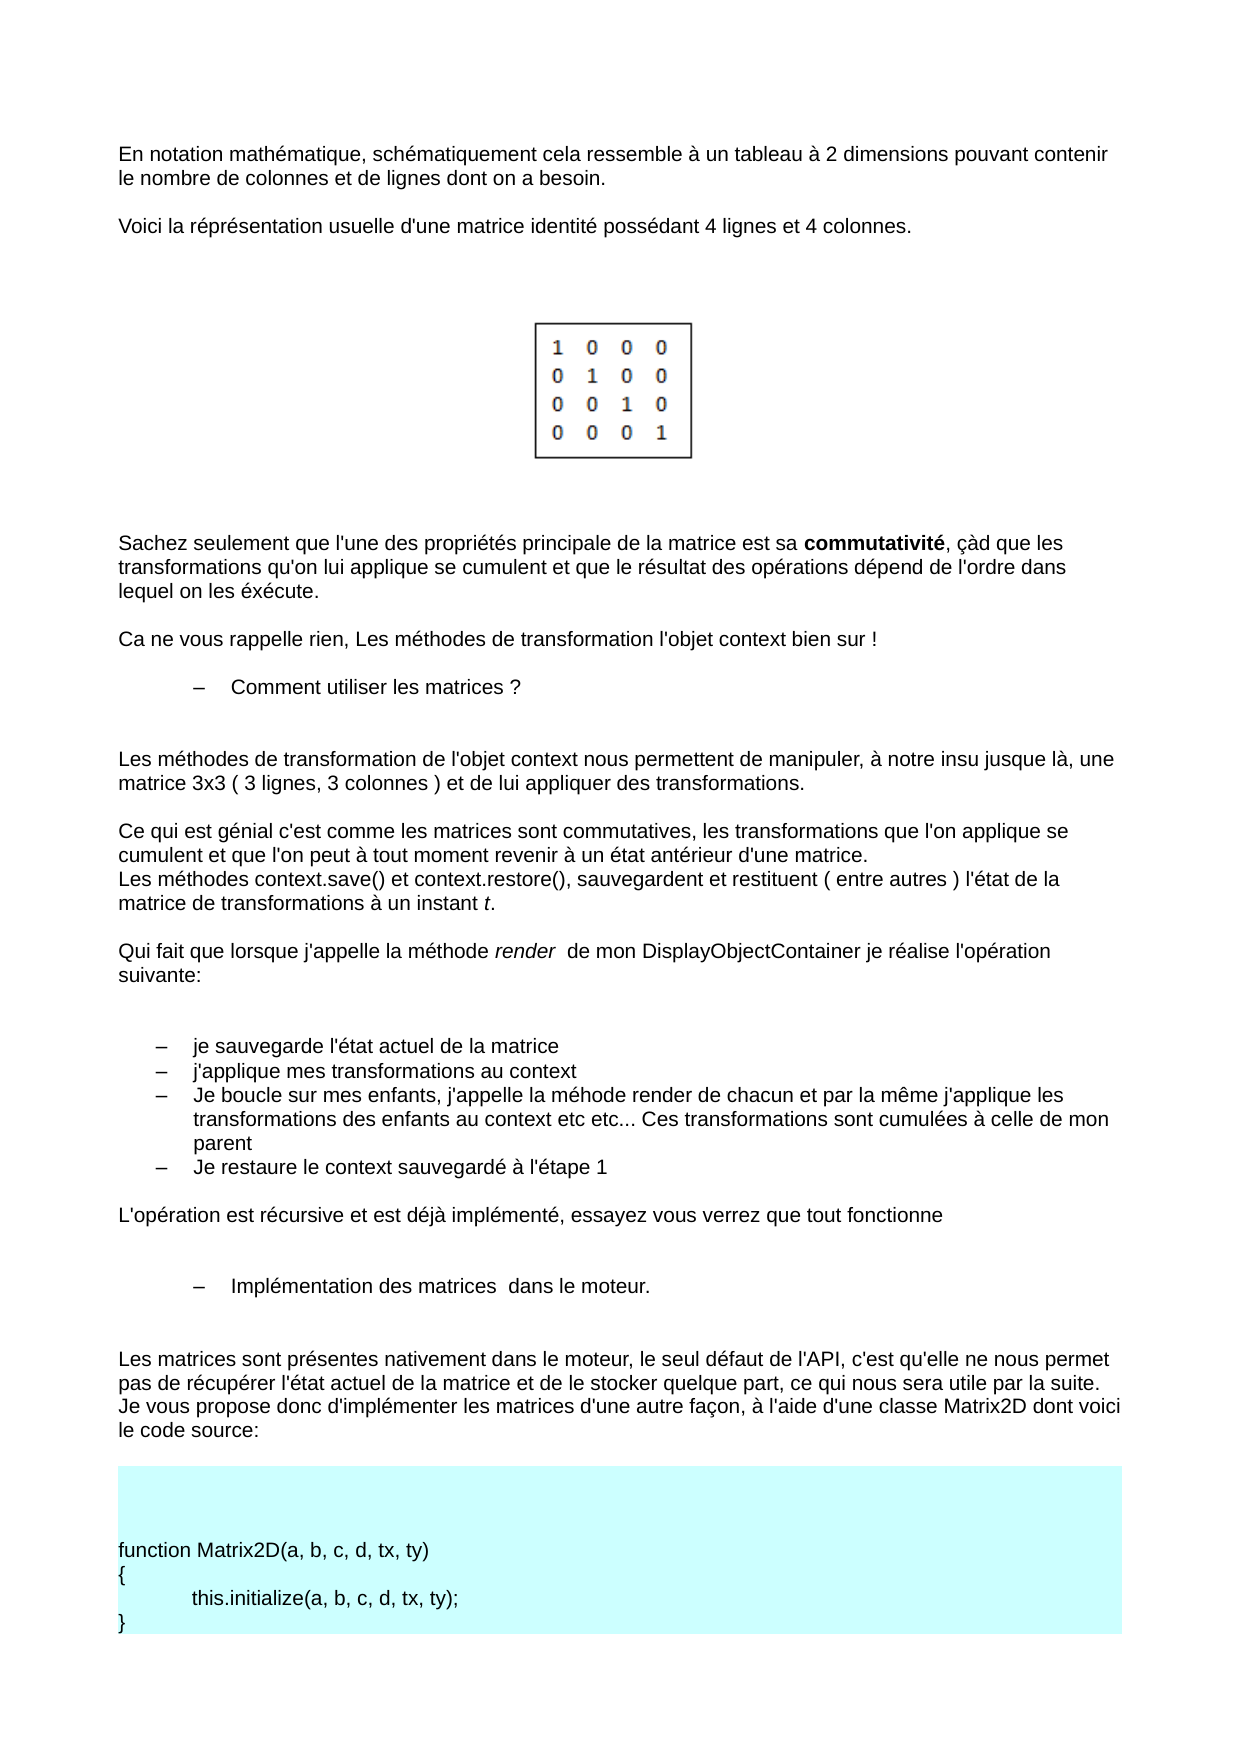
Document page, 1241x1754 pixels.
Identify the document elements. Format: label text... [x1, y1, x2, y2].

list Implémentation des matrices dans le moteur. [193, 1274, 1122, 1298]
text Sachez seulement que l'une des propriétés principale de la matrice est sa commutativité, çàd que les transformations qu'on lui applique se cumulent et que le résultat des opérations dépend de l'ordre dans lequel on les éxécute. [118, 531, 1122, 603]
list je sauvegarde l'état actuel de la matrice [156, 1034, 1122, 1058]
text Voici la réprésentation usuelle d'une matrice identité possédant 4 lignes et 4 colonnes. [118, 214, 1122, 238]
text Les méthodes de transformation de l'objet context nous permettent de manipuler, à notre insu jusque là, une matrice 3x3 ( 3 lignes, 3 colonnes ) et de lui appliquer des transformations. [118, 747, 1122, 795]
text Ca ne vous rappelle rien, Les méthodes de transformation l'objet context bien sur ! [118, 627, 1122, 651]
picture [521, 309, 719, 484]
text Ce qui est génial c'est comme les matrices sont commutatives, les transformations que l'on applique se cumulent et que l'on peut à tout moment revenir à un état antérieur d'une matrice. [118, 819, 1122, 867]
list Comment utiliser les matrices ? [193, 675, 1122, 699]
text Les matrices sont présentes nativement dans le moteur, le seul défaut de l'API, c'est qu'elle ne nous permet pas de récupérer l'état actuel de la matrice et de le stocker quelque part, ce qui nous sera utile par la suite. [118, 1346, 1122, 1394]
text L'opération est récursive et est déjà implémenté, essayez vous verrez que tout fonctionne [118, 1202, 1122, 1226]
text Les méthodes context.save() et context.restore(), sauvegardent et restituent ( entre autres ) l'état de la matrice de transformations à un instant t. [118, 867, 1122, 914]
text Qui fait que lorsque j'appelle la méthode render de mon DisplayObjectContainer je réalise l'opération suivante: [118, 938, 1122, 986]
list j'applique mes transformations au context [156, 1058, 1122, 1082]
text function Matrix2D(a, b, c, d, tx, ty) { this.initialize(a, b, c, d, tx, ty); } [118, 1490, 1122, 1634]
list Je restaure le context sauvegardé à l'étape 1 [156, 1154, 1122, 1178]
list Je boucle sur mes enfants, j'appelle la méhode render de chacun et par la même j'applique les transformations des enfants au context etc etc... Ces transformations sont cumulées à celle de mon parent [156, 1082, 1122, 1154]
text Je vous propose donc d'implémenter les matrices d'une autre façon, à l'aide d'une classe Matrix2D dont voici le code source: [118, 1394, 1122, 1442]
text En notation mathématique, schématiquement cela ressemble à un tableau à 2 dimensions pouvant contenir le nombre de colonnes et de lignes dont on a besoin. [118, 142, 1122, 190]
